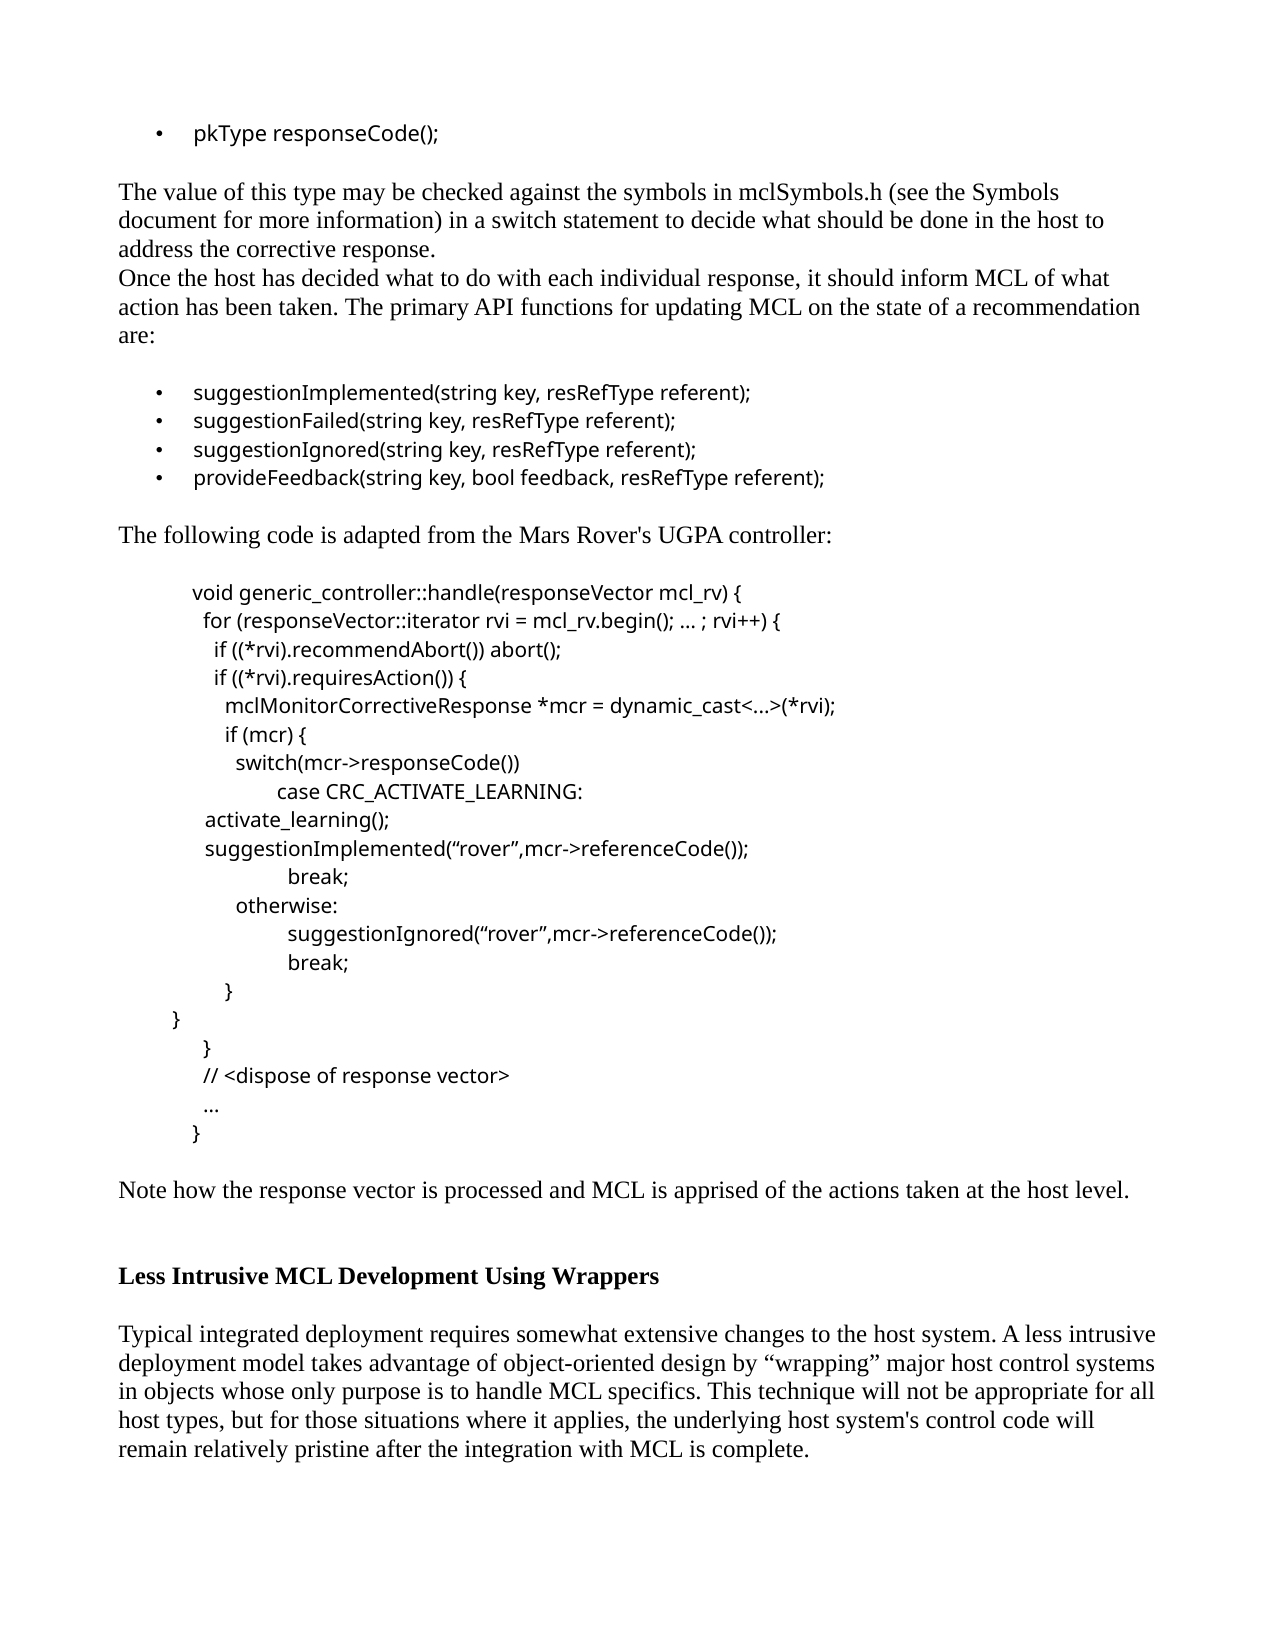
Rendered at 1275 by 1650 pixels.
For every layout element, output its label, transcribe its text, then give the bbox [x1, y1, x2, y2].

text // <dispose of response vector> [118, 1061, 1157, 1090]
text } [118, 1033, 1157, 1061]
text void generic_controller::handle(responseVector mcl_rv) { [118, 578, 1157, 606]
text break; [118, 948, 1157, 976]
text } [118, 1004, 1157, 1033]
list suggestionFailed(string key, resRefType referent); [156, 406, 1157, 435]
list suggestionImplemented(string key, resRefType referent); [156, 378, 1157, 406]
list suggestionIgnored(string key, resRefType referent); [156, 435, 1157, 463]
text mclMonitorCorrectiveResponse *mcr = dynamic_cast<...>(*rvi); [118, 692, 1157, 720]
text … [118, 1090, 1157, 1118]
text Typical integrated deployment requires somewhat extensive changes to the host system. A less intrusive deployment model takes advantage of object-oriented design by “wrapping” major host control systems in objects whose only purpose is to handle MCL specifics. This technique will not be appropriate for all host types, but for those situations where it applies, the underlying host system's control code will remain relatively pristine after the integration with MCL is complete. [118, 1319, 1157, 1463]
text for (responseVector::iterator rvi = mcl_rv.begin(); … ; rvi++) { [118, 606, 1157, 635]
text suggestionIgnored(“rover”,mcr->referenceCode()); [118, 919, 1157, 948]
text Note how the response vector is processed and MCL is apprised of the actions taken at the host level. [118, 1175, 1157, 1204]
text otherwise: [118, 891, 1157, 919]
text if (mcr) { [118, 720, 1157, 748]
text Once the host has decided what to do with each individual response, it should inform MCL of what action has been taken. The primary API functions for updating MCL on the state of a recommendation are: [118, 263, 1157, 349]
list provideFeedback(string key, bool feedback, resRefType referent); [156, 463, 1157, 492]
text break; [118, 862, 1157, 891]
list pkType responseCode(); [156, 118, 1157, 148]
text } [118, 1118, 1157, 1147]
text suggestionImplemented(“rover”,mcr->referenceCode()); [118, 834, 1157, 862]
text if ((*rvi).requiresAction()) { [118, 663, 1157, 692]
text The value of this type may be checked against the symbols in mclSymbols.h (see the Symbols document for more information) in a switch statement to decide what should be done in the host to address the corrective response. [118, 177, 1157, 263]
text } [118, 976, 1157, 1004]
text The following code is adapted from the Mars Rover's UGPA controller: [118, 520, 1157, 549]
text case CRC_ACTIVATE_LEARNING: [118, 777, 1157, 805]
text activate_learning(); [118, 805, 1157, 834]
text if ((*rvi).recommendAbort()) abort(); [118, 635, 1157, 663]
text switch(mcr->responseCode()) [118, 748, 1157, 777]
text Less Intrusive MCL Development Using Wrappers [118, 1261, 1157, 1290]
